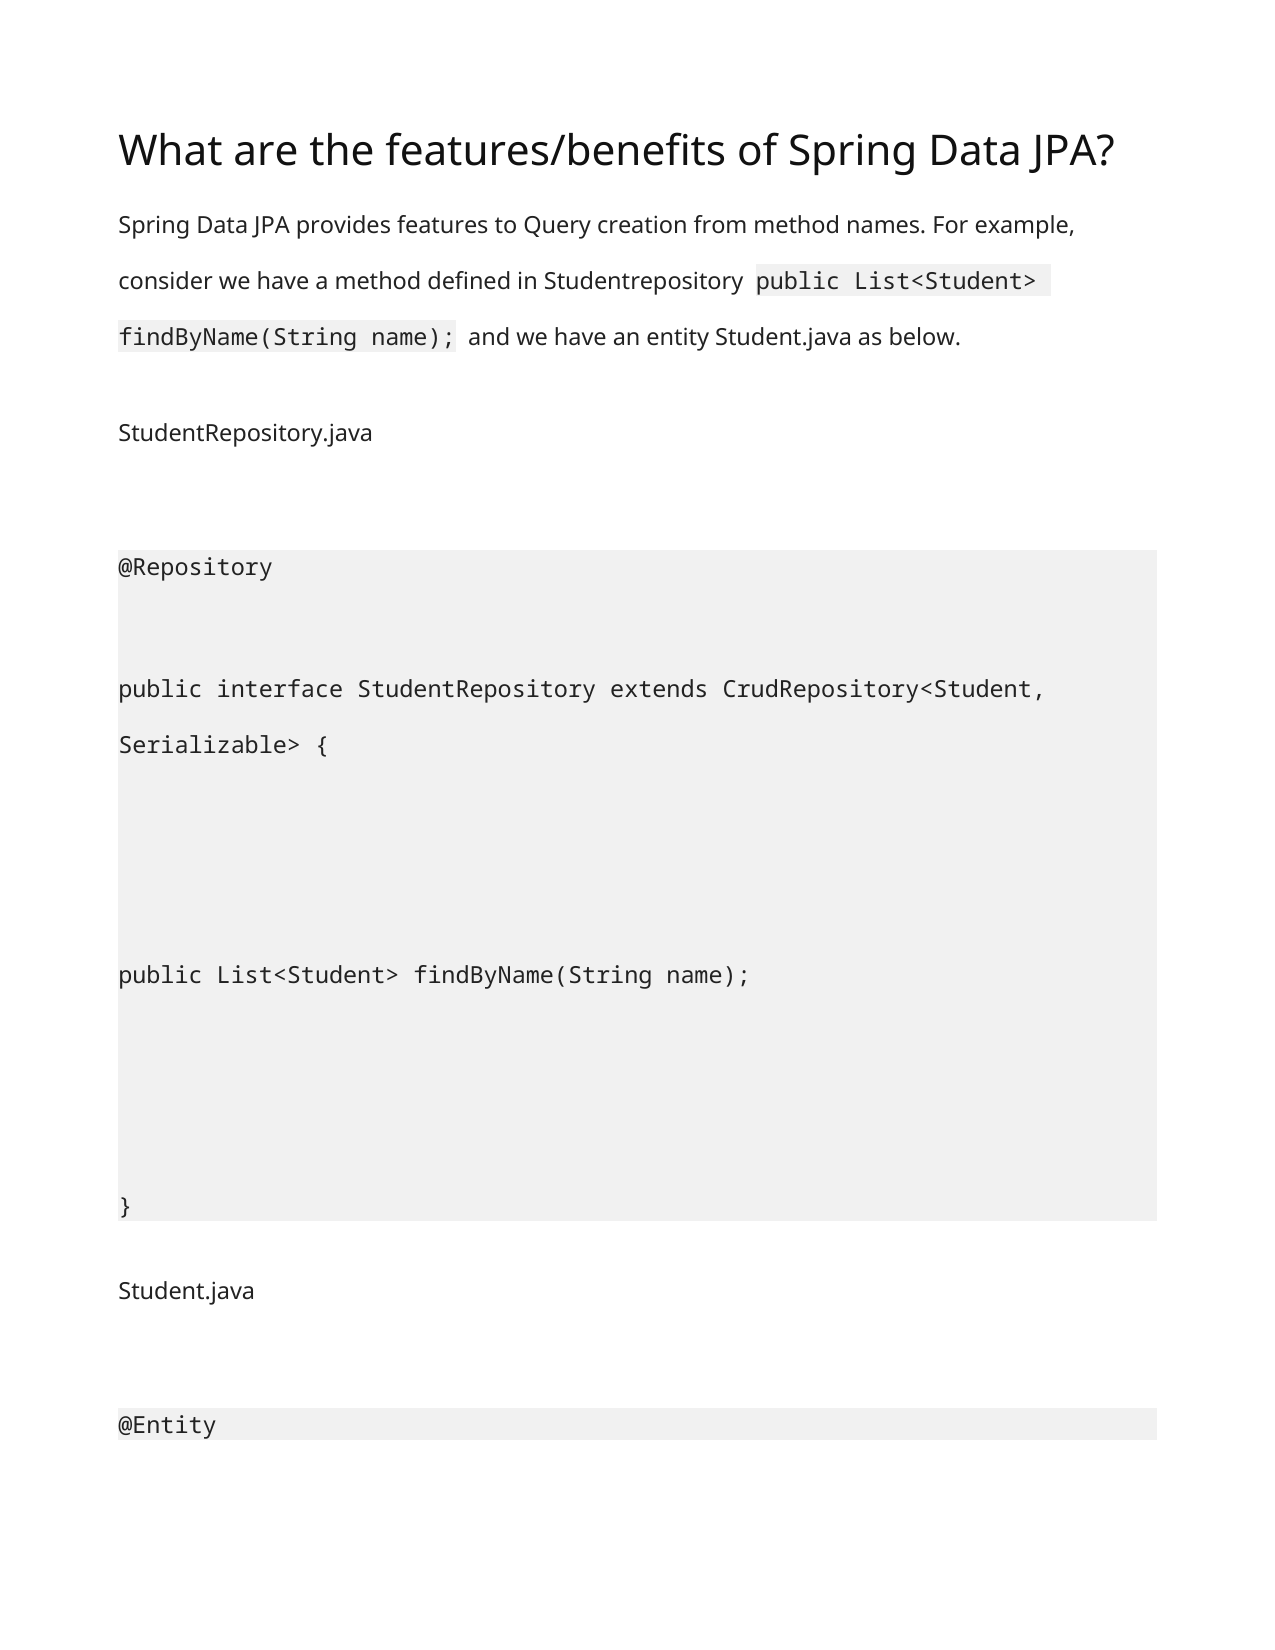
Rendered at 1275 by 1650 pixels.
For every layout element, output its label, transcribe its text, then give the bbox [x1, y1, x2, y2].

text @Entity [118, 1408, 1157, 1440]
text @Repository [118, 550, 1157, 582]
subtitle What are the features/benefits of Spring Data JPA? [118, 118, 1157, 177]
text } [118, 1189, 1157, 1221]
text StudentRepository.java [118, 416, 1157, 448]
text Student.java [118, 1274, 1157, 1307]
text public interface StudentRepository extends CrudRepository<Student, Serializable> { [118, 673, 1157, 760]
text Spring Data JPA provides features to Query creation from method names. For example, consider we have a method defined in Studentrepository public List<Student> findByName(String name); and we have an entity Student.java as below. [118, 209, 1157, 352]
text public List<Student> findByName(String name); [118, 959, 1157, 991]
